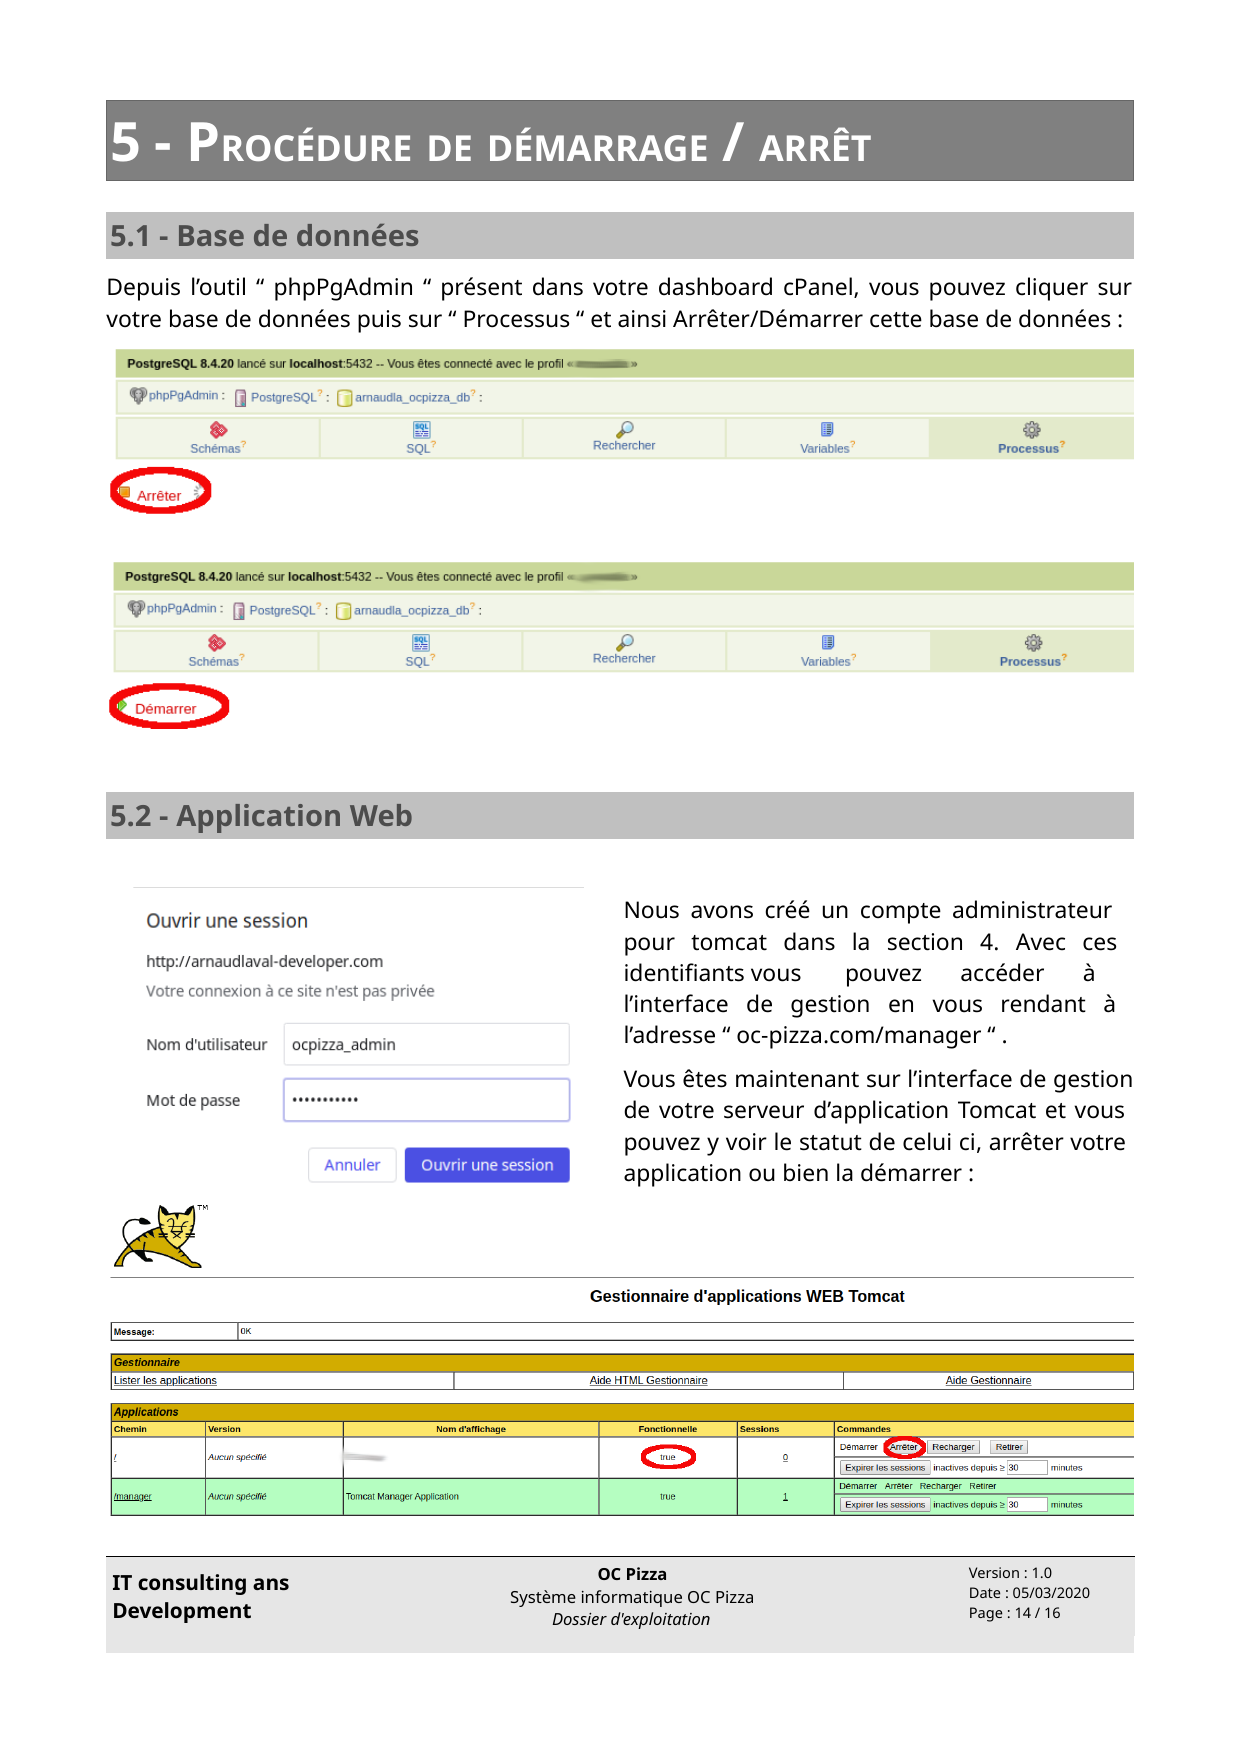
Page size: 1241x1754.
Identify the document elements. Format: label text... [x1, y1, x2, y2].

picture [106, 887, 1134, 1523]
subtitle Base de données [107, 213, 1133, 258]
text [106, 894, 133, 1051]
text Vous êtes maintenant sur l’interface de gestion de votre serveur d’application Tomcat et vous pouvez y voir le statut de celui ci, arrêter votre application ou bien la démarrer : [584, 1063, 1134, 1188]
subtitle Procédure de démarrage / arrêt [107, 101, 1133, 180]
text Nous avons créé un compte administrateur pour tomcat dans la section 4. Avec ces identifiants vous pouvez accéder à l’interface de gestion en vous rendant à l’adresse “ oc-pizza.com/manager “ . [584, 894, 1134, 1051]
text Depuis l’outil “ phpPgAdmin “ présent dans votre dashboard cPanel, vous pouvez cliquer sur votre base de données puis sur “ Processus “ et ainsi Arrêter/Démarrer cette base de données : [106, 271, 1134, 334]
picture [106, 559, 1134, 729]
picture [106, 346, 1134, 516]
subtitle Application Web [107, 793, 1133, 838]
